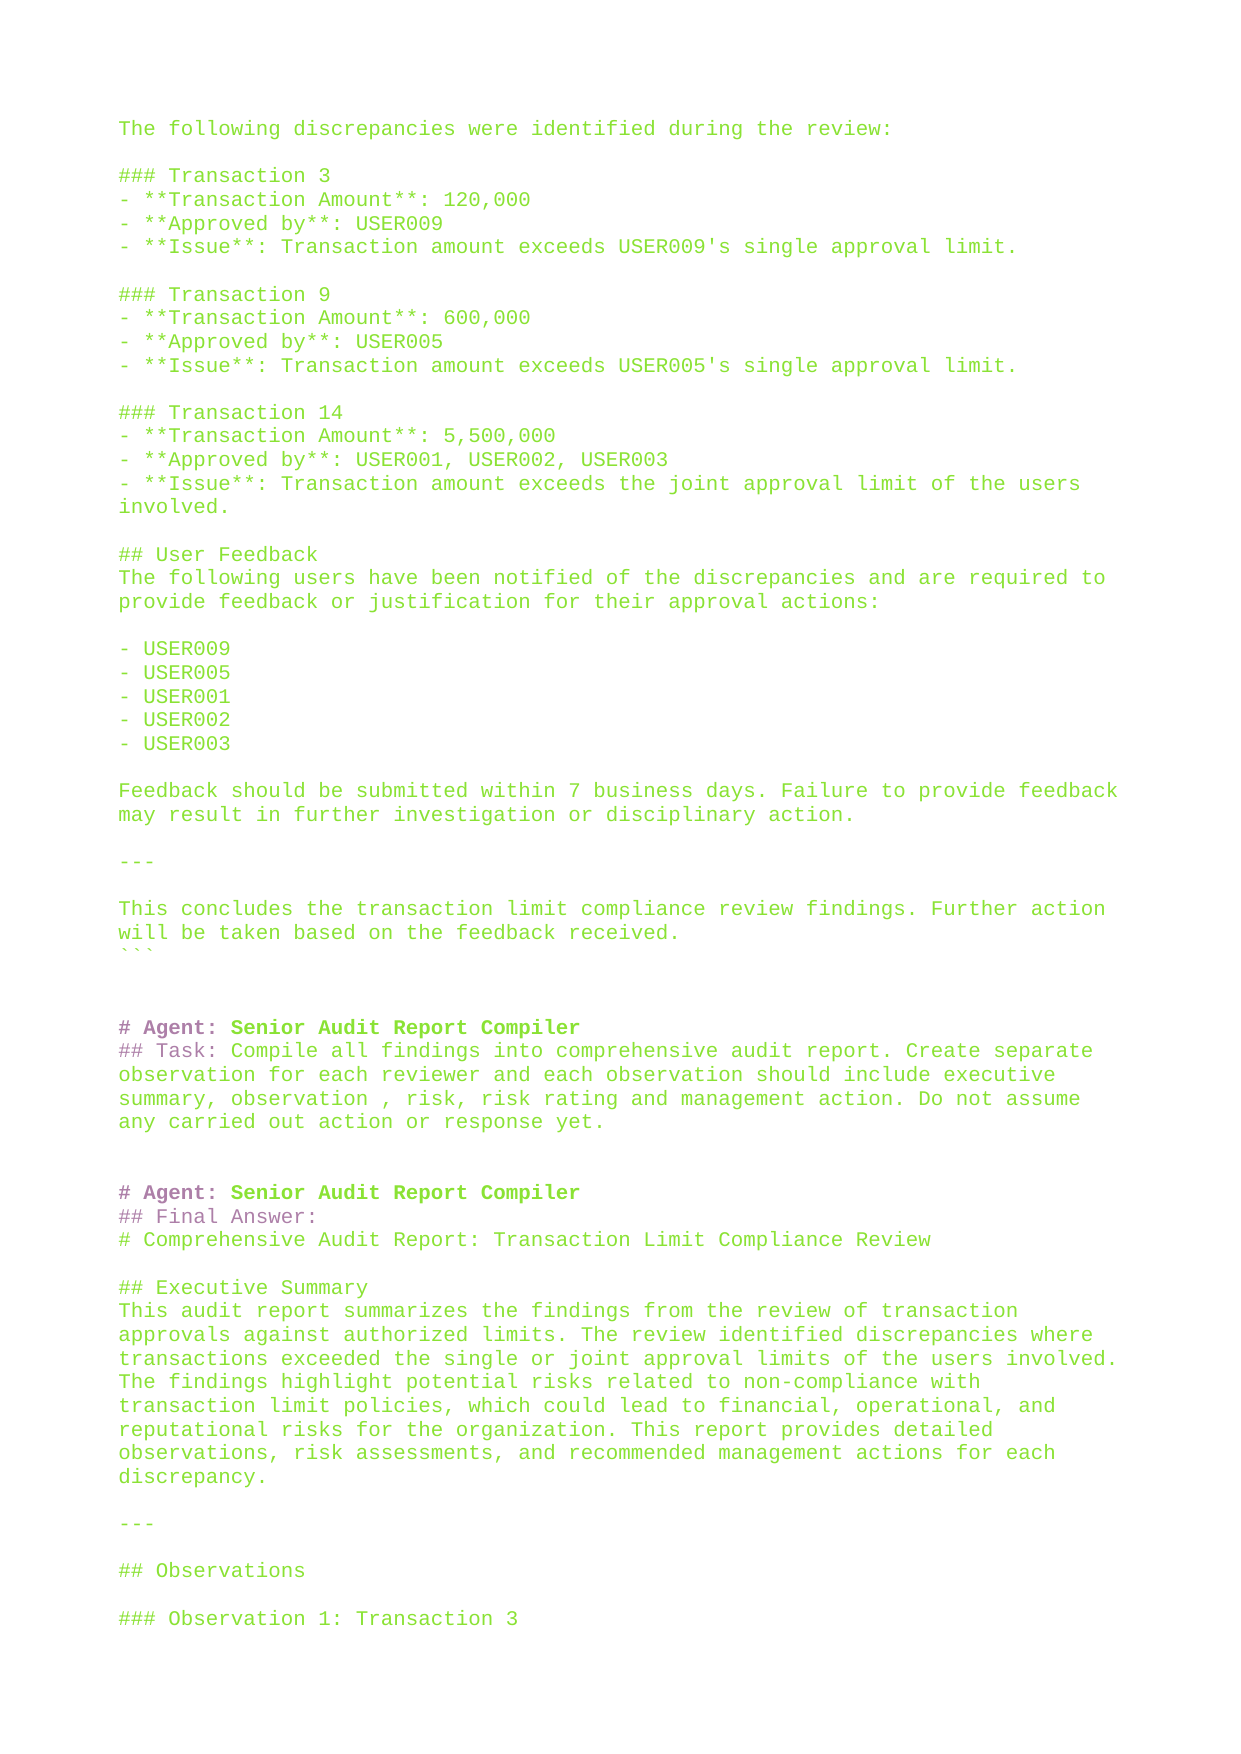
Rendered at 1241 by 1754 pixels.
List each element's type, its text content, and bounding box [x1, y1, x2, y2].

text --- [118, 851, 1122, 875]
text The following users have been notified of the discrepancies and are required to provide feedback or justification for their approval actions: [118, 567, 1122, 615]
text This concludes the transaction limit compliance review findings. Further action will be taken based on the feedback received. [118, 898, 1122, 946]
text - **Approved by**: USER009 [118, 213, 1122, 236]
text The following discrepancies were identified during the review: [118, 118, 1122, 142]
text - **Transaction Amount**: 5,500,000 [118, 426, 1122, 449]
text ## User Feedback [118, 544, 1122, 567]
text # Comprehensive Audit Report: Transaction Limit Compliance Review [118, 1229, 1122, 1253]
text - **Transaction Amount**: 600,000 [118, 307, 1122, 331]
text - **Transaction Amount**: 120,000 [118, 189, 1122, 213]
text ## Executive Summary [118, 1277, 1122, 1300]
text - **Issue**: Transaction amount exceeds USER005's single approval limit. [118, 354, 1122, 378]
text - USER002 [118, 709, 1122, 733]
text - **Issue**: Transaction amount exceeds the joint approval limit of the users involved. [118, 473, 1122, 520]
text ### Transaction 3 [118, 165, 1122, 189]
text ``` [118, 946, 1122, 969]
text ## Final Answer: [118, 1206, 1122, 1229]
text # Agent: Senior Audit Report Compiler [118, 1017, 1122, 1040]
text ## Task: Compile all findings into comprehensive audit report. Create separate observation for each reviewer and each observation should include executive summary, observation , risk, risk rating and management action. Do not assume any carried out action or response yet. [118, 1040, 1122, 1135]
text - USER003 [118, 733, 1122, 757]
text - USER001 [118, 686, 1122, 709]
text - USER009 [118, 638, 1122, 662]
text ### Transaction 14 [118, 402, 1122, 426]
text - **Approved by**: USER001, USER002, USER003 [118, 449, 1122, 473]
text - **Approved by**: USER005 [118, 331, 1122, 354]
text - USER005 [118, 662, 1122, 686]
text # Agent: Senior Audit Report Compiler [118, 1182, 1122, 1206]
text ### Observation 1: Transaction 3 [118, 1608, 1122, 1631]
text ## Observations [118, 1561, 1122, 1584]
text --- [118, 1513, 1122, 1537]
text Feedback should be submitted within 7 business days. Failure to provide feedback may result in further investigation or disciplinary action. [118, 780, 1122, 827]
text This audit report summarizes the findings from the review of transaction approvals against authorized limits. The review identified discrepancies where transactions exceeded the single or joint approval limits of the users involved. The findings highlight potential risks related to non-compliance with transaction limit policies, which could lead to financial, operational, and reputational risks for the organization. This report provides detailed observations, risk assessments, and recommended management actions for each discrepancy. [118, 1300, 1122, 1489]
text ### Transaction 9 [118, 284, 1122, 307]
text - **Issue**: Transaction amount exceeds USER009's single approval limit. [118, 236, 1122, 260]
